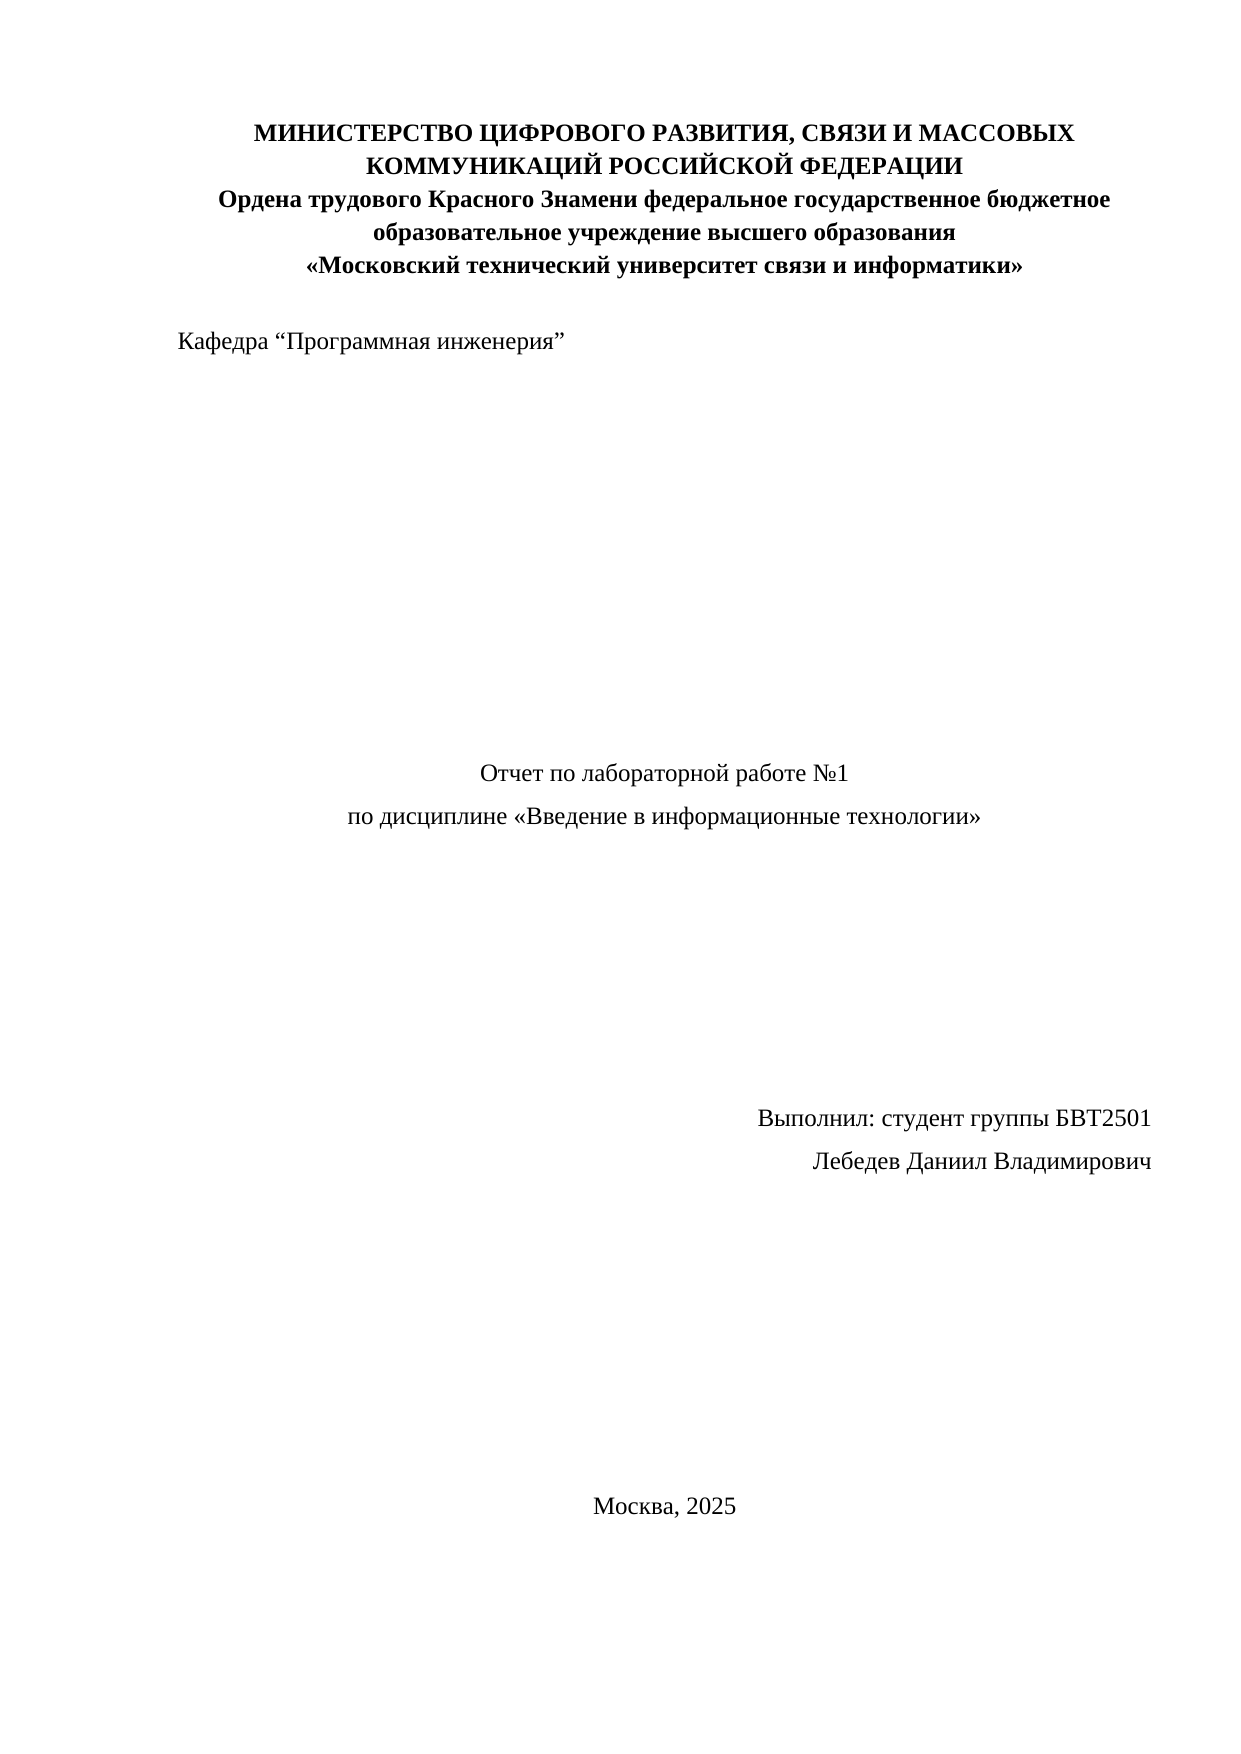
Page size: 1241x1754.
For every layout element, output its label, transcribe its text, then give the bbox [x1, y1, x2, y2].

text Отчет по лабораторной работе №1 [177, 758, 1152, 786]
text Кафедра “Программная инженерия” [177, 326, 1152, 355]
text Выполнил: студент группы БВТ2501 [177, 1103, 1152, 1131]
text МИНИСТЕРСТВО ЦИФРОВОГО РАЗВИТИЯ, СВЯЗИ И МАССОВЫХ КОММУНИКАЦИЙ РОССИЙСКОЙ ФЕДЕРАЦИИ [177, 118, 1152, 180]
text образовательное учреждение высшего образования [177, 217, 1152, 246]
text Ордена трудового Красного Знамени федеральное государственное бюджетное [177, 184, 1152, 213]
text Лебедев Даниил Владимирович [177, 1146, 1152, 1174]
text по дисциплине «Введение в информационные технологии» [177, 801, 1152, 829]
text Москва, 2025 [177, 1491, 1152, 1519]
text «Московский технический университет связи и информатики» [177, 250, 1152, 279]
